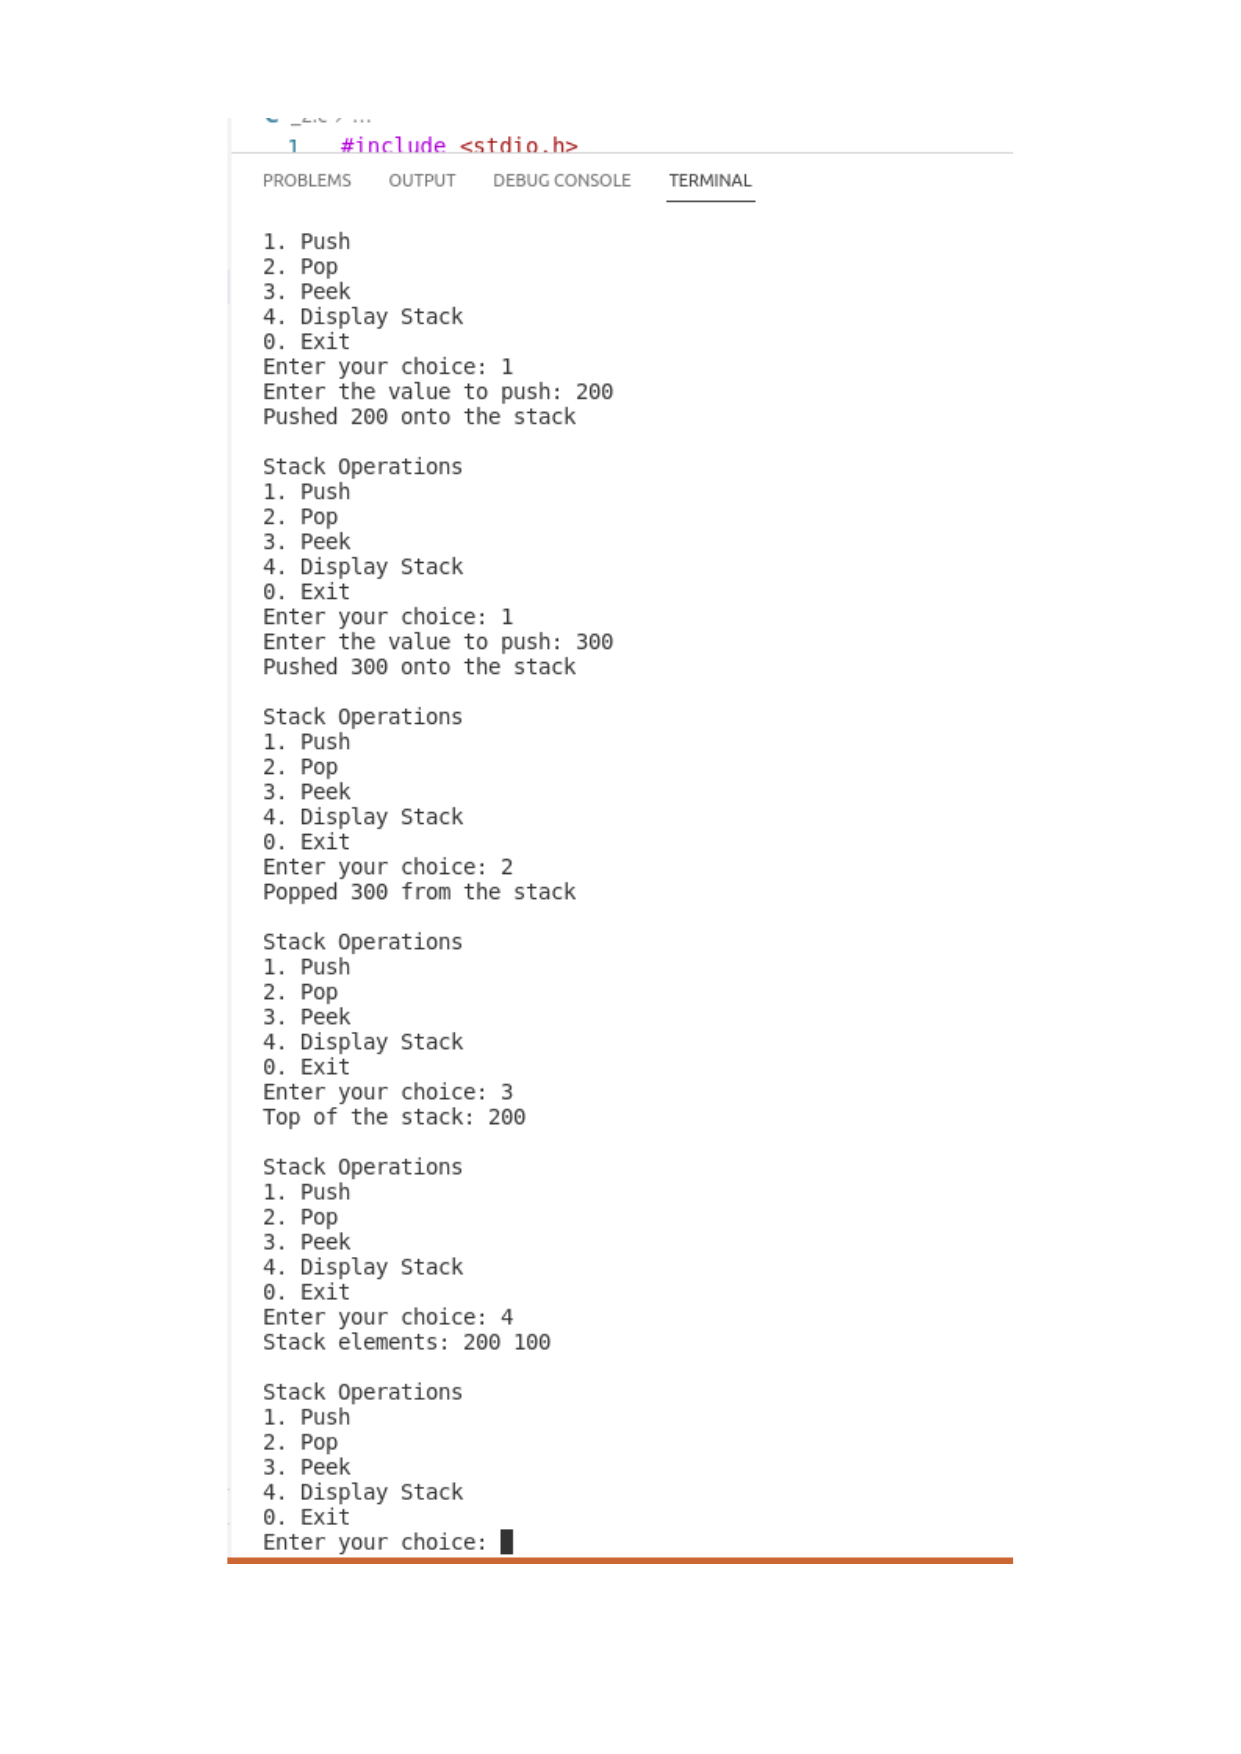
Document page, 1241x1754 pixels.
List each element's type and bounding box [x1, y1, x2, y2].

picture [227, 118, 1014, 1564]
